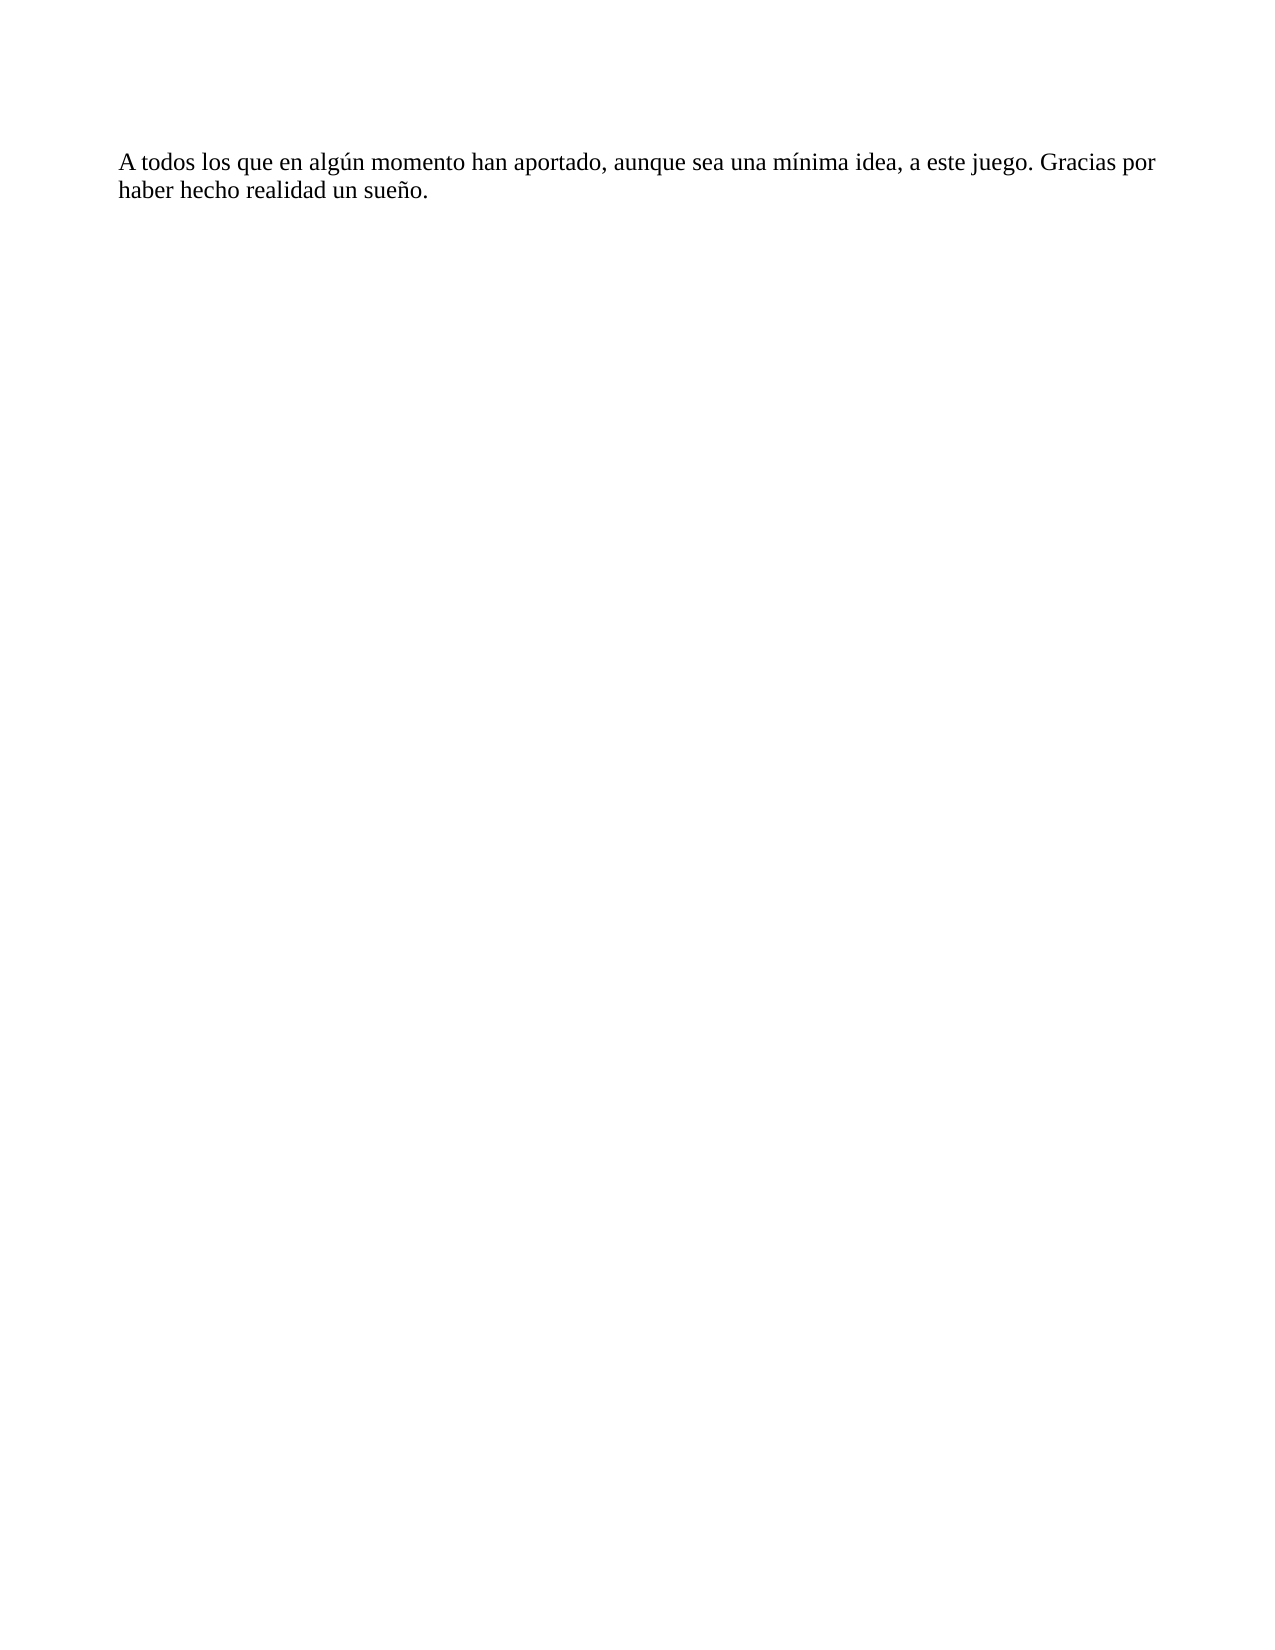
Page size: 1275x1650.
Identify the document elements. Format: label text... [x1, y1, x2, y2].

text A todos los que en algún momento han aportado, aunque sea una mínima idea, a este juego. Gracias por haber hecho realidad un sueño. [118, 147, 1157, 204]
